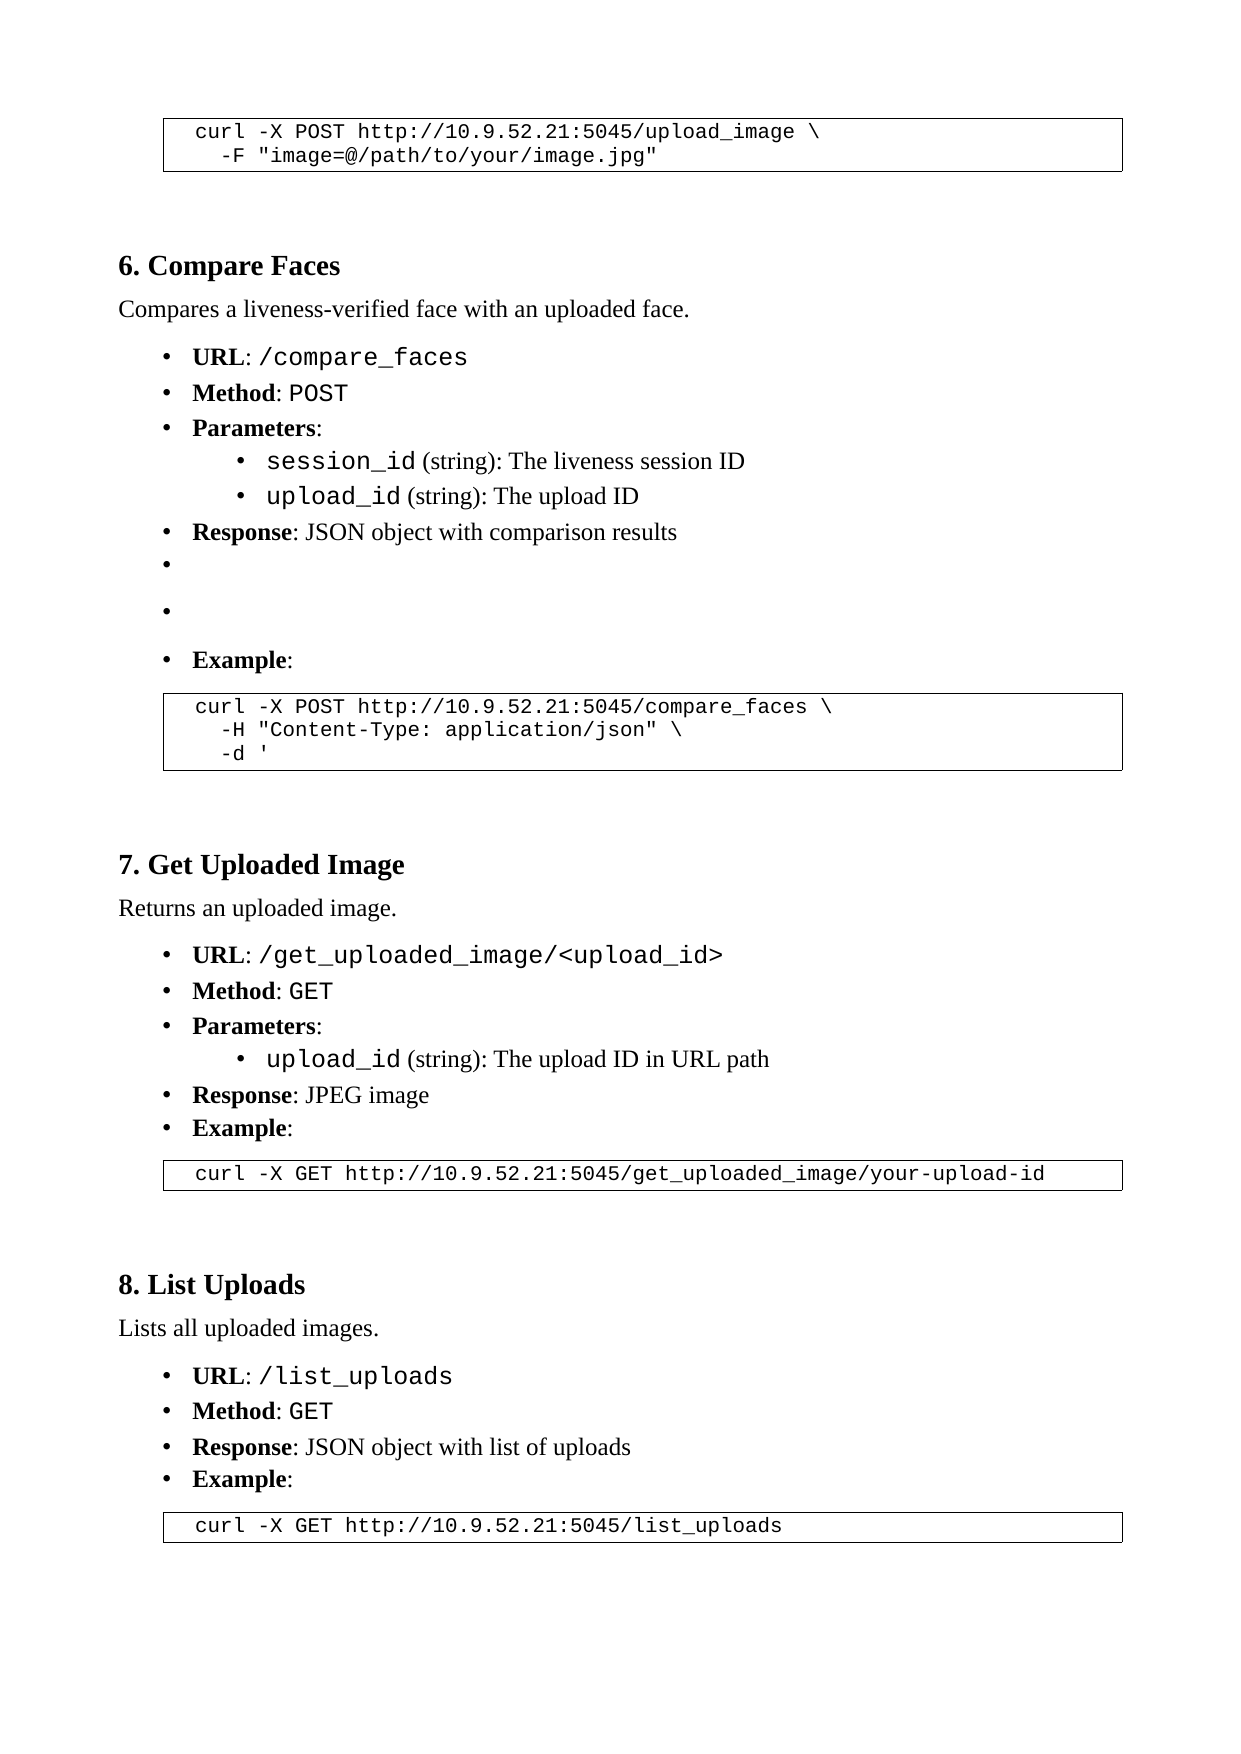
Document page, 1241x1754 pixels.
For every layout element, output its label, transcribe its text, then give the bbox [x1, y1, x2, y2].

list URL: /get_uploaded_image/<upload_id> [162, 940, 1122, 971]
list curl -X POST http://10.9.52.21:5045/upload_image \ [164, 119, 1122, 142]
list Example: [162, 1464, 1122, 1493]
list Parameters: [162, 413, 1122, 442]
list session_id (string): The liveness session ID [236, 446, 1122, 477]
list Response: JSON object with list of uploads [162, 1432, 1122, 1460]
text Returns an uploaded image. [118, 893, 1122, 922]
list -H "Content-Type: application/json" \ [164, 716, 1122, 740]
list Method: GET [162, 1396, 1122, 1427]
list URL: /compare_faces [162, 342, 1122, 373]
list Parameters: [162, 1011, 1122, 1040]
list Method: GET [162, 976, 1122, 1007]
subtitle 6. Compare Faces [118, 248, 1122, 282]
list Response: JPEG image [162, 1080, 1122, 1108]
text Compares a liveness-verified face with an uploaded face. [118, 294, 1122, 323]
list -d ' [164, 740, 1122, 770]
list URL: /list_uploads [162, 1361, 1122, 1392]
list Example: [162, 645, 1122, 674]
text Lists all uploaded images. [118, 1313, 1122, 1342]
list Example: [162, 1113, 1122, 1141]
list upload_id (string): The upload ID [236, 481, 1122, 512]
list upload_id (string): The upload ID in URL path [236, 1044, 1122, 1075]
list Response: JSON object with comparison results [162, 517, 1122, 546]
subtitle 7. Get Uploaded Image [118, 847, 1122, 880]
list -F "image=@/path/to/your/image.jpg" [164, 142, 1122, 171]
list curl -X GET http://10.9.52.21:5045/list_uploads [164, 1513, 1122, 1542]
list curl -X GET http://10.9.52.21:5045/get_uploaded_image/your-upload-id [164, 1161, 1122, 1190]
list curl -X POST http://10.9.52.21:5045/compare_faces \ [164, 694, 1122, 716]
list Method: POST [162, 378, 1122, 408]
subtitle 8. List Uploads [118, 1267, 1122, 1301]
